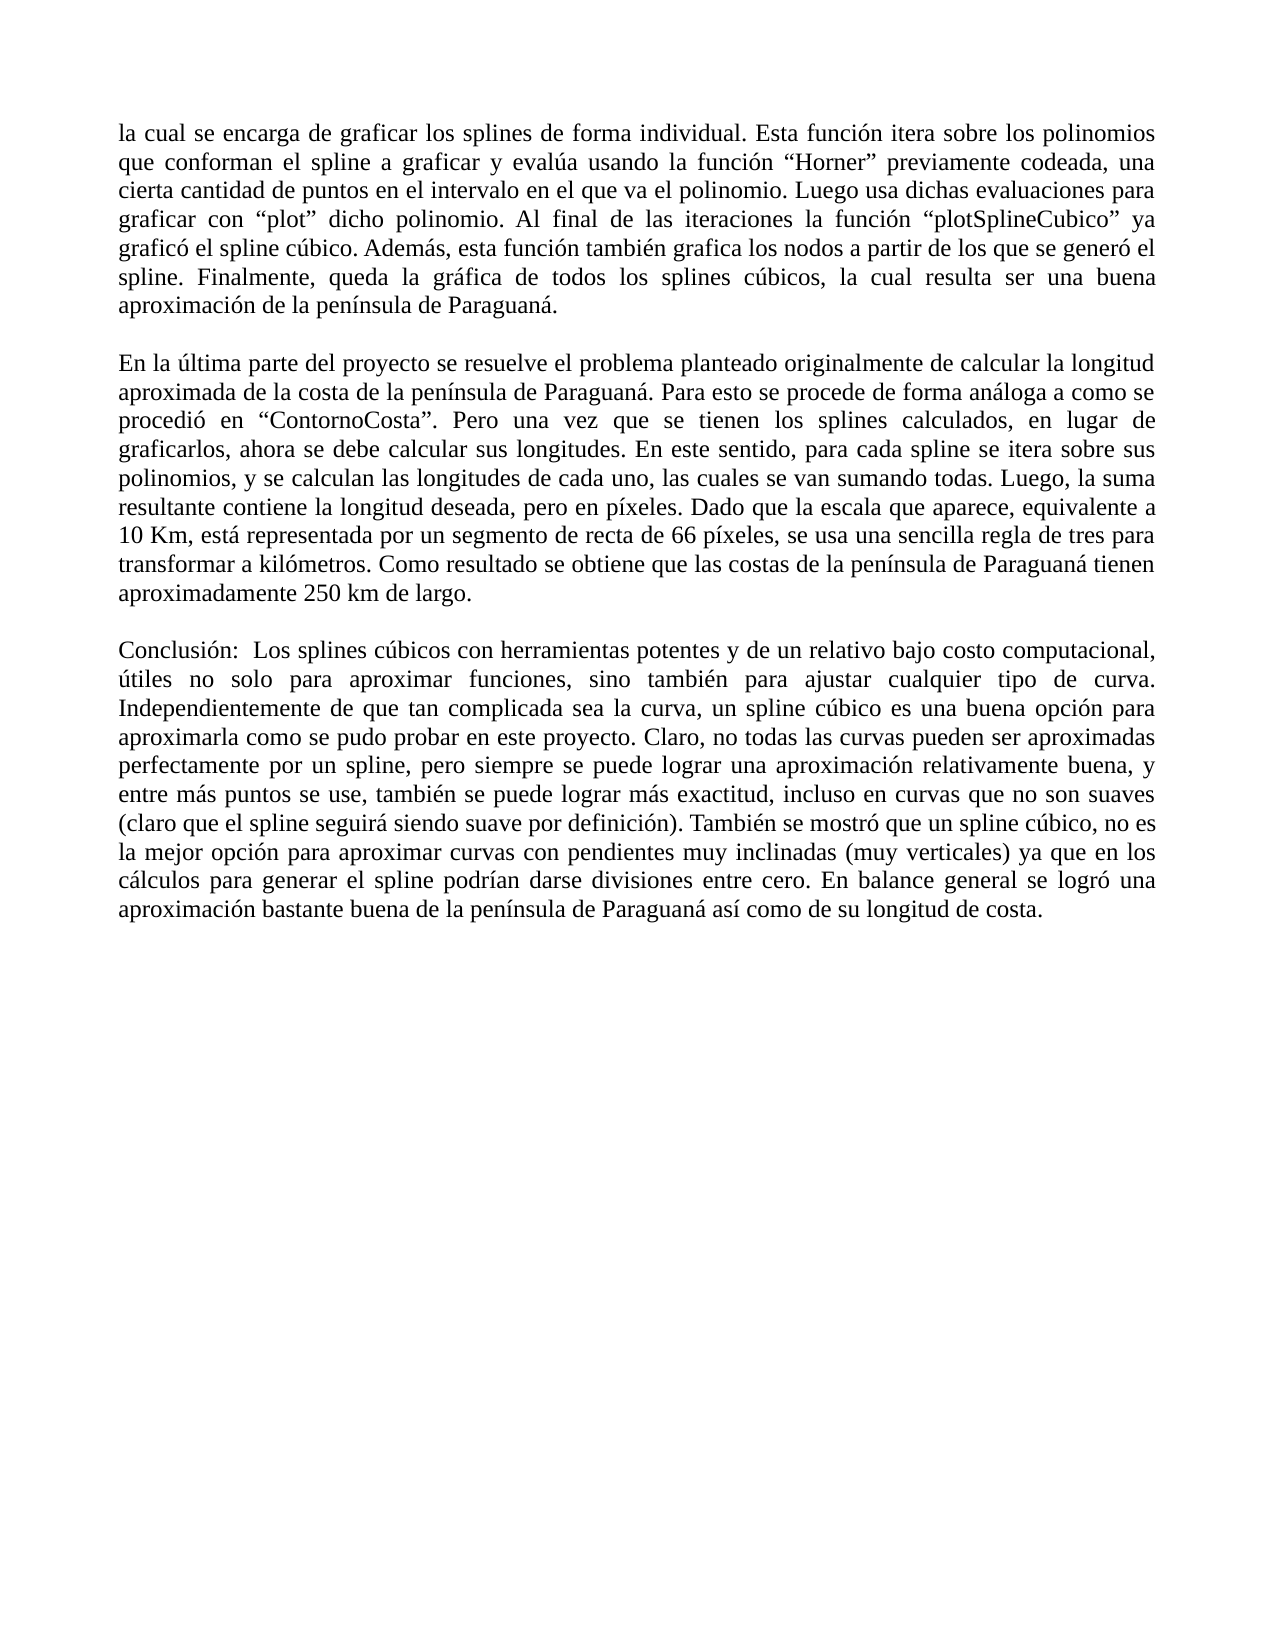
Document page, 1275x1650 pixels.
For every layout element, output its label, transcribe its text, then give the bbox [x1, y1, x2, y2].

text En la última parte del proyecto se resuelve el problema planteado originalmente de calcular la longitud aproximada de la costa de la península de Paraguaná. Para esto se procede de forma análoga a como se procedió en “ContornoCosta”. Pero una vez que se tienen los splines calculados, en lugar de graficarlos, ahora se debe calcular sus longitudes. En este sentido, para cada spline se itera sobre sus polinomios, y se calculan las longitudes de cada uno, las cuales se van sumando todas. Luego, la suma resultante contiene la longitud deseada, pero en píxeles. Dado que la escala que aparece, equivalente a 10 Km, está representada por un segmento de recta de 66 píxeles, se usa una sencilla regla de tres para transformar a kilómetros. Como resultado se obtiene que las costas de la península de Paraguaná tienen aproximadamente 250 km de largo. [118, 348, 1157, 607]
text Conclusión: Los splines cúbicos con herramientas potentes y de un relativo bajo costo computacional, útiles no solo para aproximar funciones, sino también para ajustar cualquier tipo de curva. Independientemente de que tan complicada sea la curva, un spline cúbico es una buena opción para aproximarla como se pudo probar en este proyecto. Claro, no todas las curvas pueden ser aproximadas perfectamente por un spline, pero siempre se puede lograr una aproximación relativamente buena, y entre más puntos se use, también se puede lograr más exactitud, incluso en curvas que no son suaves (claro que el spline seguirá siendo suave por definición). También se mostró que un spline cúbico, no es la mejor opción para aproximar curvas con pendientes muy inclinadas (muy verticales) ya que en los cálculos para generar el spline podrían darse divisiones entre cero. En balance general se logró una aproximación bastante buena de la península de Paraguaná así como de su longitud de costa. [118, 636, 1157, 923]
text la cual se encarga de graficar los splines de forma individual. Esta función itera sobre los polinomios que conforman el spline a graficar y evalúa usando la función “Horner” previamente codeada, una cierta cantidad de puntos en el intervalo en el que va el polinomio. Luego usa dichas evaluaciones para graficar con “plot” dicho polinomio. Al final de las iteraciones la función “plotSplineCubico” ya graficó el spline cúbico. Además, esta función también grafica los nodos a partir de los que se generó el spline. Finalmente, queda la gráfica de todos los splines cúbicos, la cual resulta ser una buena aproximación de la península de Paraguaná. [118, 118, 1157, 319]
